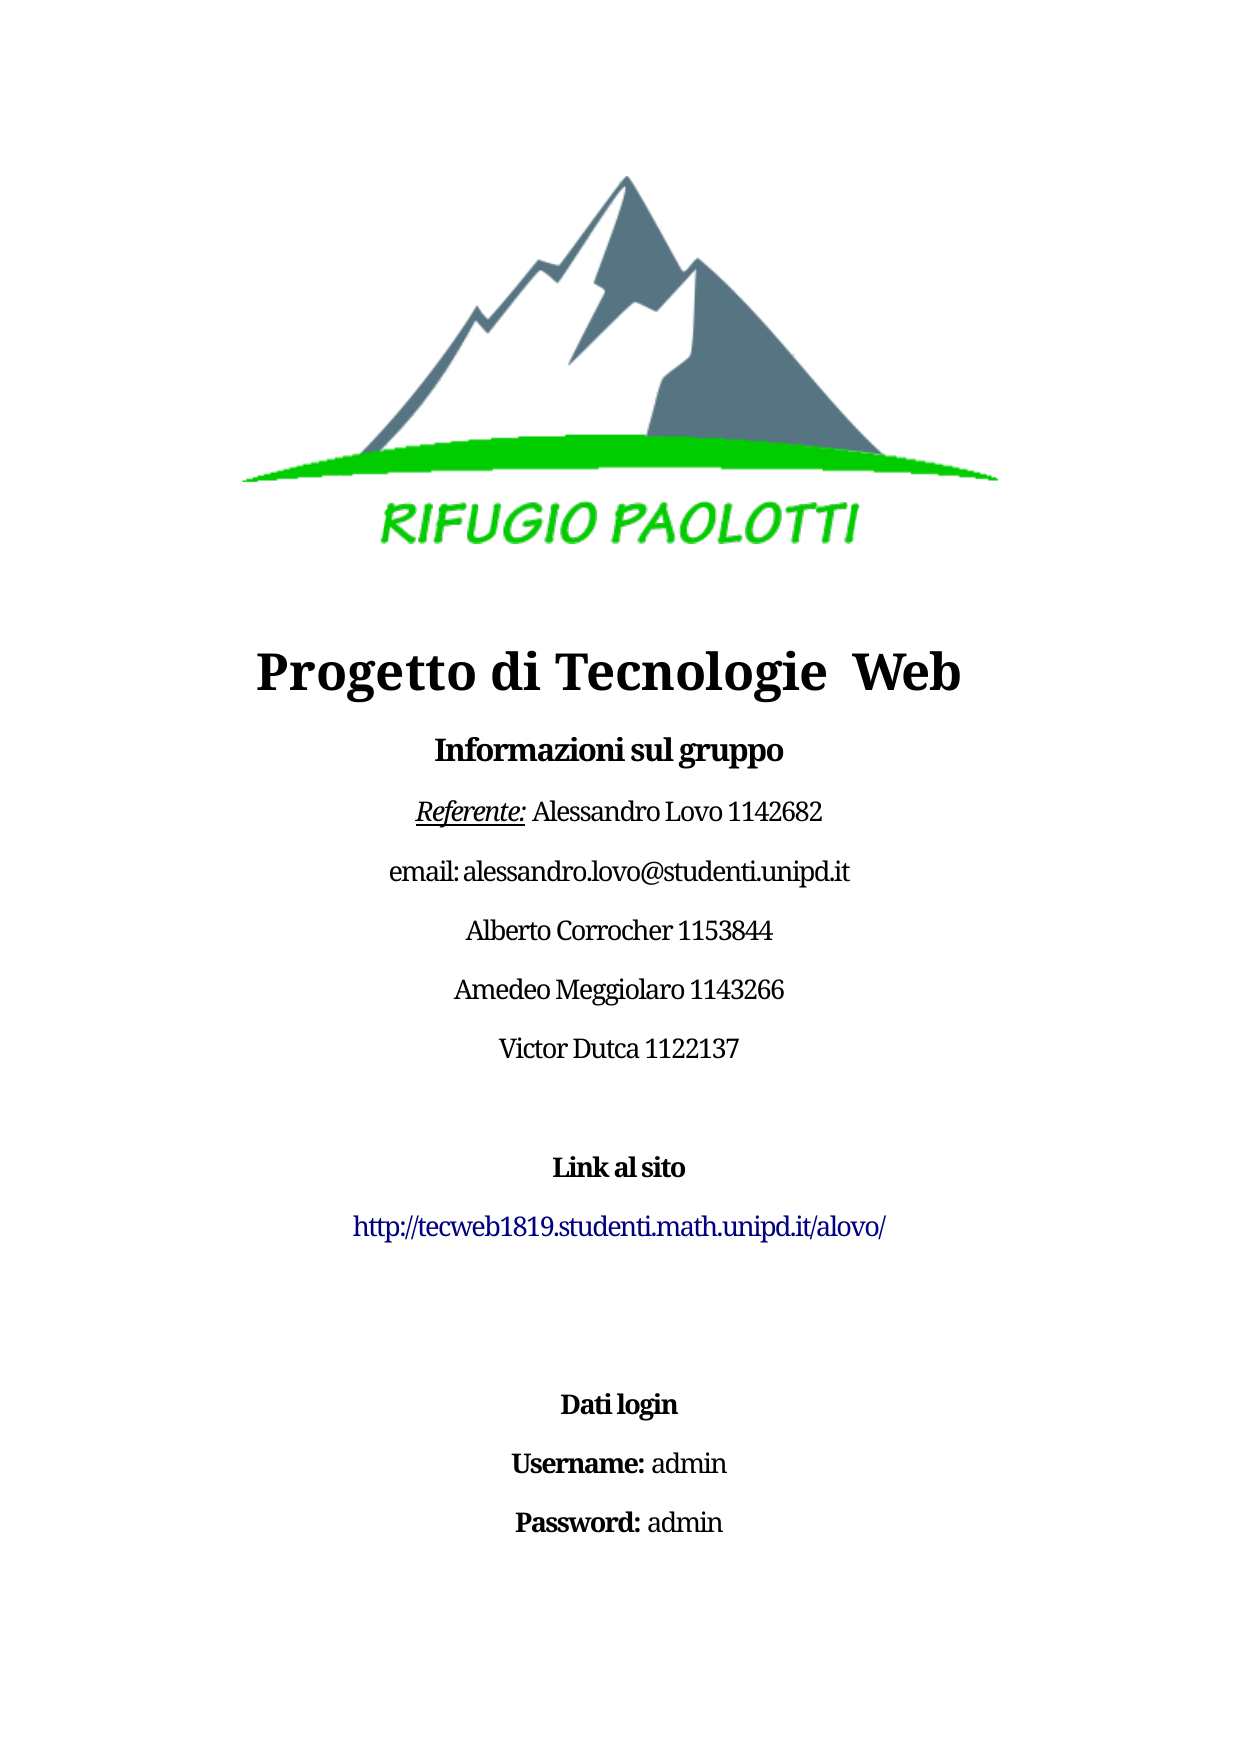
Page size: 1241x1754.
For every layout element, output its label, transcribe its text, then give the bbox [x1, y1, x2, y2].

text email: alessandro.lovo@studenti.unipd.it [118, 852, 1122, 889]
text Informazioni sul gruppo [118, 728, 1102, 770]
text Username: admin [118, 1445, 1122, 1482]
text Referente: Alessandro Lovo 1142682 [118, 793, 1122, 829]
text Dati login [118, 1385, 1122, 1422]
text Amedeo Meggiolaro 1143266 [118, 971, 1122, 1007]
text Password: admin [118, 1504, 1122, 1541]
text http://tecweb1819.studenti.math.unipd.it/alovo/ [118, 1208, 1122, 1244]
text Victor Dutca 1122137 [118, 1030, 1122, 1067]
picture [242, 176, 998, 544]
text Link al sito [118, 1148, 1122, 1185]
text Progetto di Tecnologie Web [118, 636, 1102, 705]
text Alberto Corrocher 1153844 [118, 911, 1122, 948]
